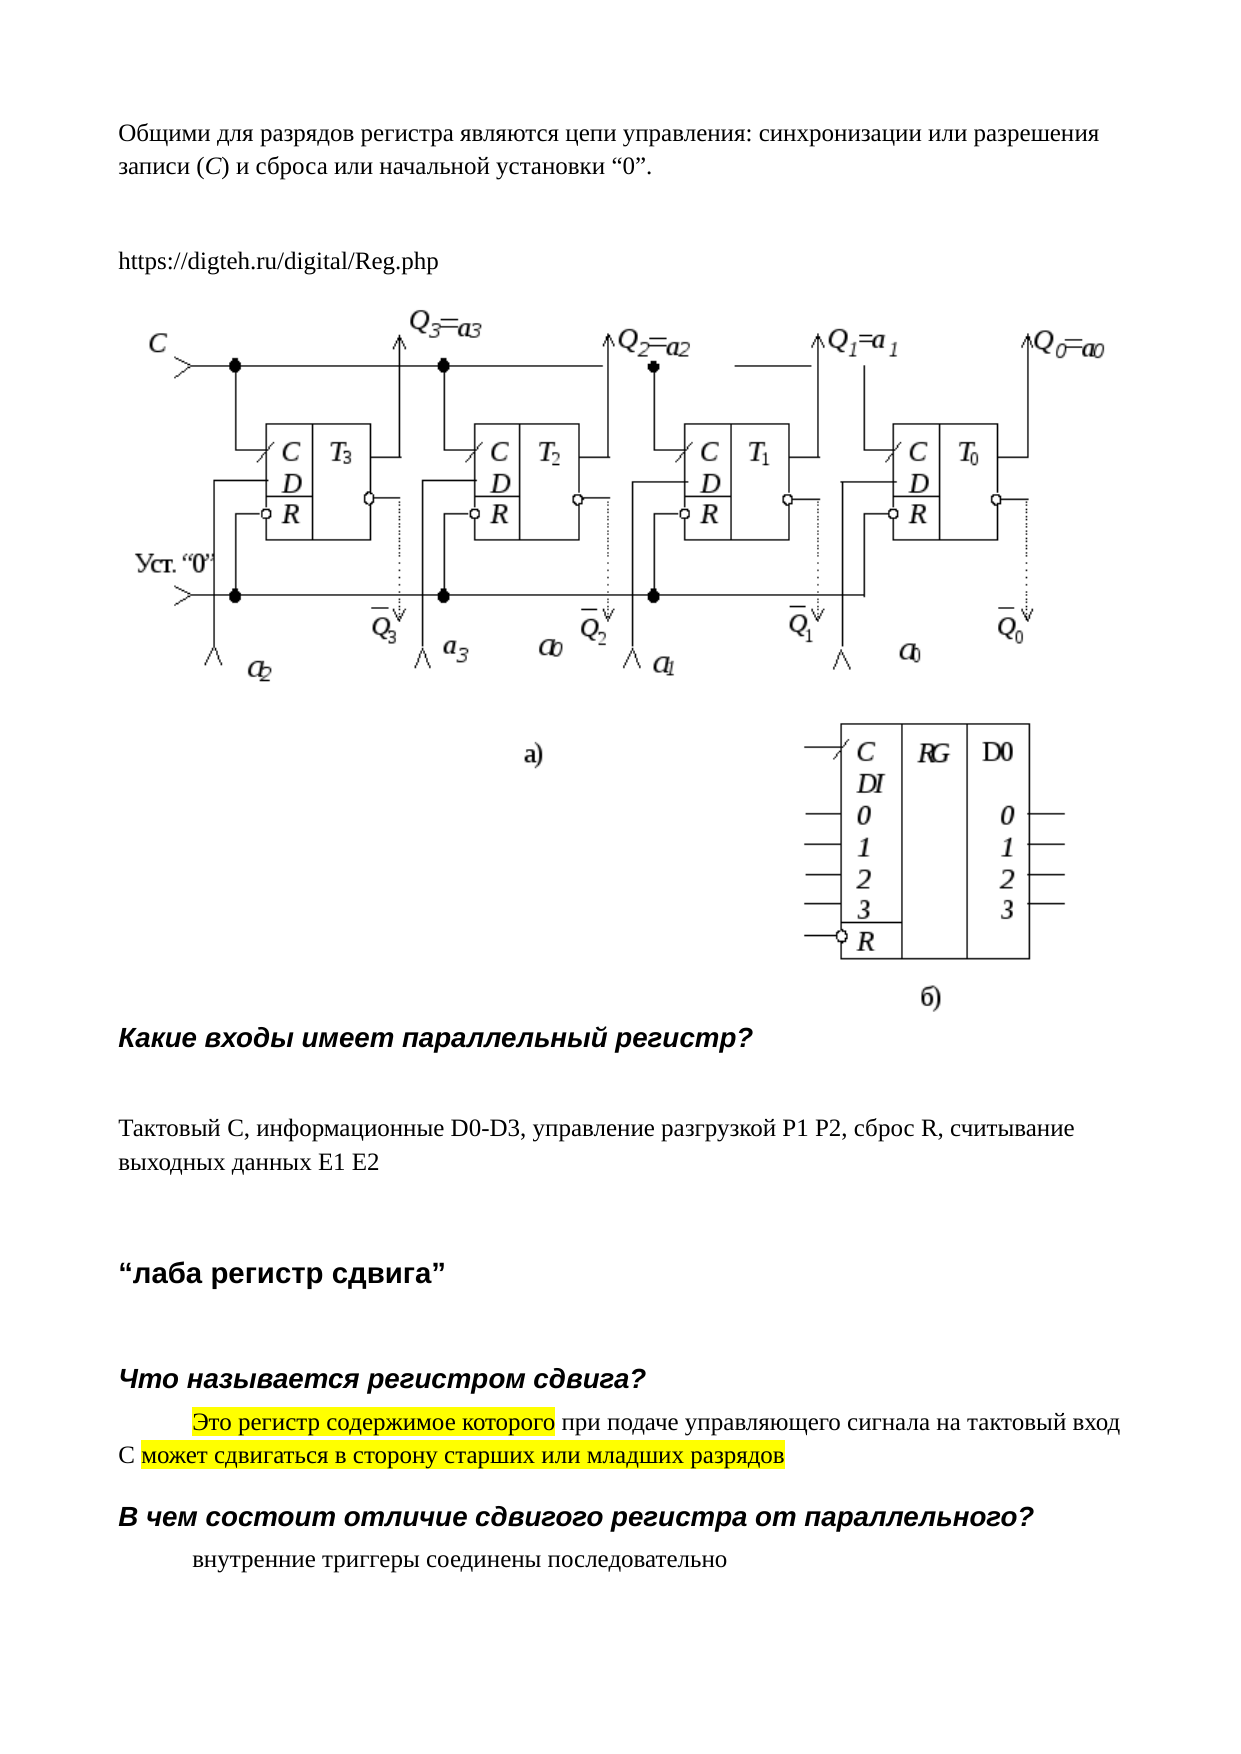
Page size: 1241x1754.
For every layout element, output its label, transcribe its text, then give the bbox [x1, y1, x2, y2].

subtitle Что называется регистром сдвига? [118, 1363, 1122, 1394]
picture [118, 293, 1123, 1022]
text Общими для разрядов регистра являются цепи управления: синхронизации или разрешения записи (С) и сброса или начальной установки “0”. [118, 118, 1122, 180]
text внутренние триггеры соединены последовательно [118, 1544, 1122, 1573]
text Это регистр содержимое которого при подаче управляющего сигнала на тактовый вход С может сдвигаться в сторону старших или младших разрядов [118, 1407, 1122, 1469]
text https://digteh.ru/digital/Reg.php [118, 246, 1122, 275]
subtitle Какие входы имеет параллельный регистр? [118, 1022, 1122, 1053]
text Тактовый С, информационные D0-D3, управление разгрузкой P1 P2, сброс R, считывание выходных данных E1 E2 [118, 1113, 1122, 1175]
subtitle В чем состоит отличие сдвигого регистра от параллельного? [118, 1500, 1122, 1532]
subtitle “лаба регистр сдвига” [118, 1256, 1122, 1290]
